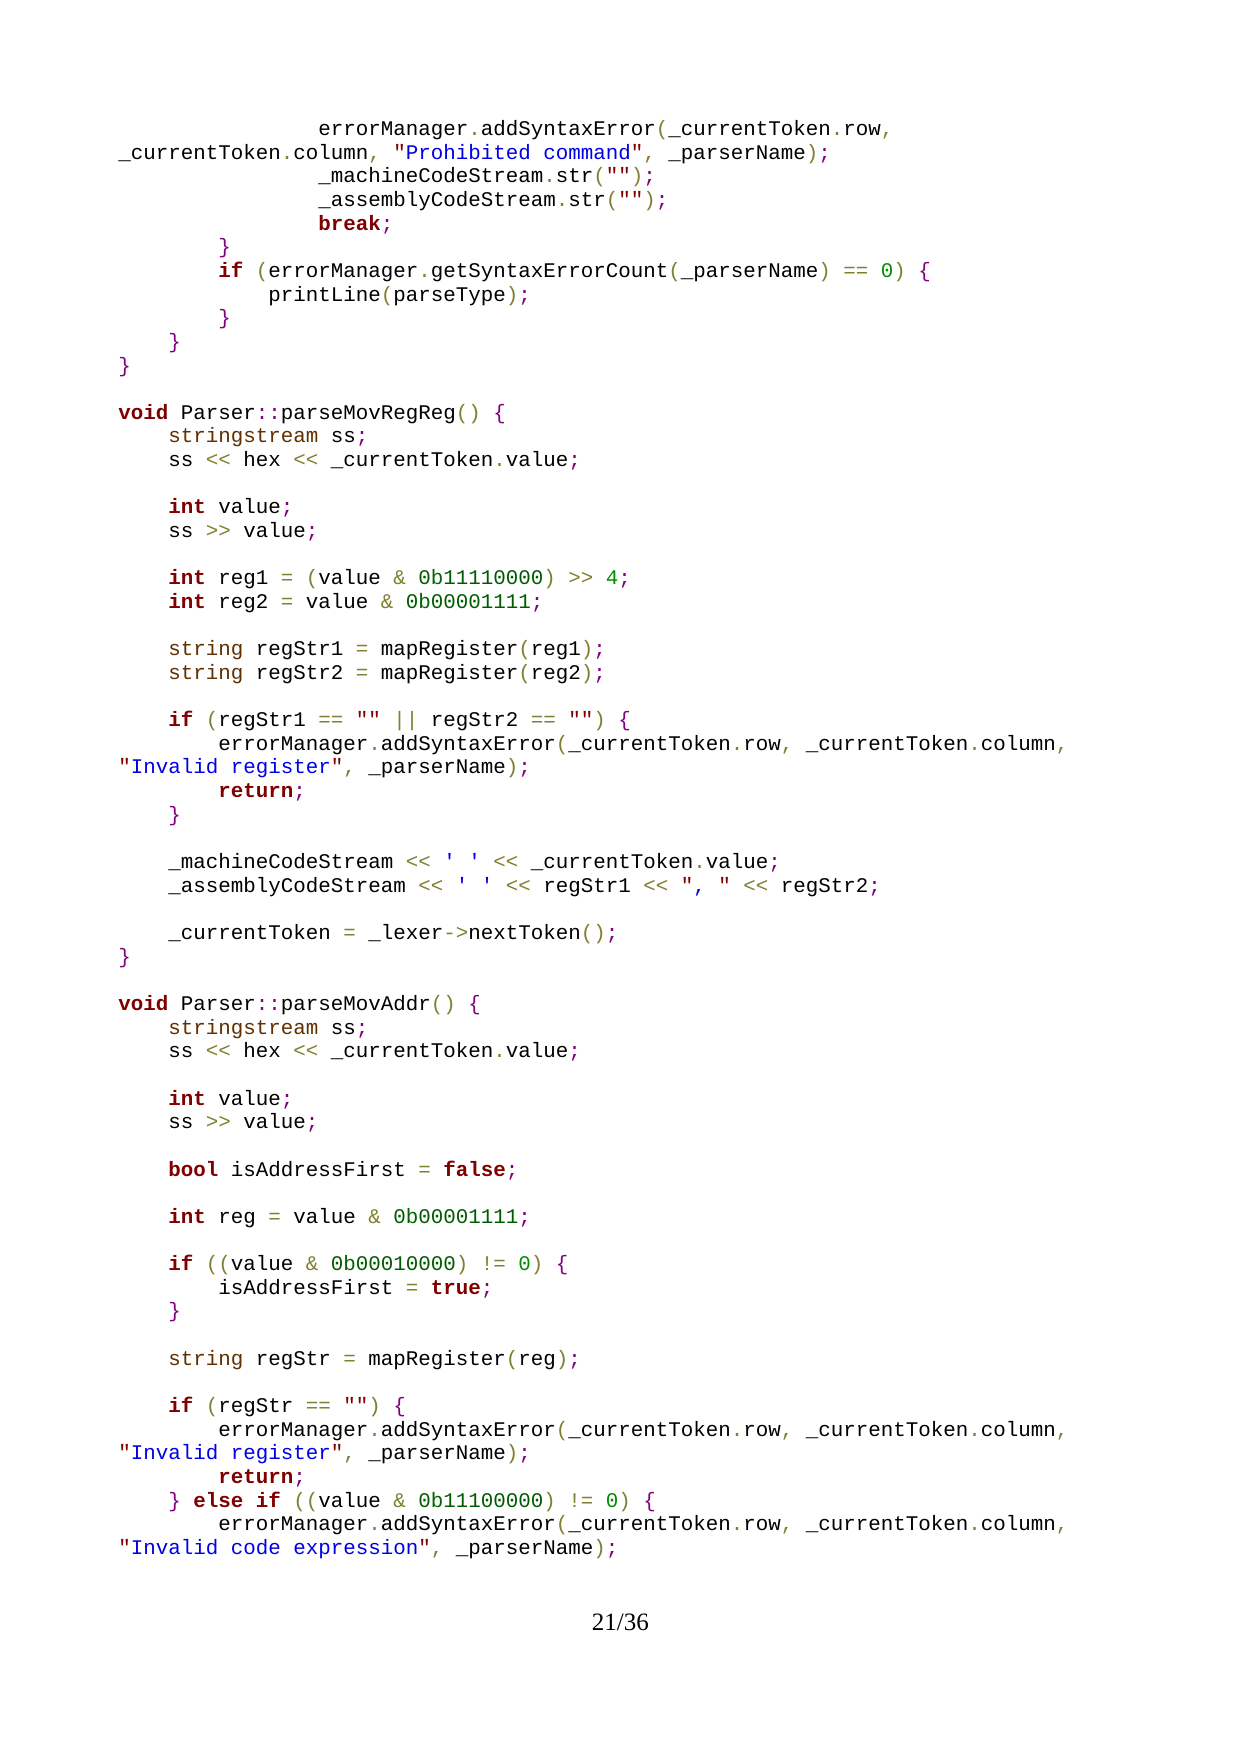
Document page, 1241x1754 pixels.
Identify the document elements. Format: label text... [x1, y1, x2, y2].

text ss << hex << _currentToken.value; [118, 449, 1122, 473]
text errorManager.addSyntaxError(_currentToken.row, _currentToken.column, "Invalid register", _parserName); [118, 1419, 1122, 1466]
text } [118, 354, 1122, 378]
text errorManager.addSyntaxError(_currentToken.row, _currentToken.column, "Prohibited command", _parserName); [118, 118, 1122, 165]
text bool isAddressFirst = false; [118, 1158, 1122, 1182]
text int reg = value & 0b00001111; [118, 1206, 1122, 1229]
text return; [118, 780, 1122, 804]
text _assemblyCodeStream << ' ' << regStr1 << ", " << regStr2; [118, 875, 1122, 898]
text stringstream ss; [118, 426, 1122, 449]
text if (regStr1 == "" || regStr2 == "") { [118, 709, 1122, 733]
text int value; [118, 1088, 1122, 1111]
text ss << hex << _currentToken.value; [118, 1040, 1122, 1064]
text _machineCodeStream << ' ' << _currentToken.value; [118, 851, 1122, 875]
text int reg1 = (value & 0b11110000) >> 4; [118, 567, 1122, 591]
text } [118, 946, 1122, 969]
text errorManager.addSyntaxError(_currentToken.row, _currentToken.column, "Invalid register", _parserName); [118, 733, 1122, 780]
text isAddressFirst = true; [118, 1277, 1122, 1300]
text ss >> value; [118, 1111, 1122, 1135]
text ss >> value; [118, 520, 1122, 544]
text } [118, 804, 1122, 827]
text _assemblyCodeStream.str(""); [118, 189, 1122, 213]
text return; [118, 1466, 1122, 1489]
text } [118, 236, 1122, 260]
text _machineCodeStream.str(""); [118, 165, 1122, 189]
text errorManager.addSyntaxError(_currentToken.row, _currentToken.column, "Invalid code expression", _parserName); [118, 1513, 1122, 1561]
text break; [118, 213, 1122, 236]
text int value; [118, 496, 1122, 520]
text string regStr1 = mapRegister(reg1); [118, 638, 1122, 662]
text string regStr = mapRegister(reg); [118, 1348, 1122, 1371]
text int reg2 = value & 0b00001111; [118, 591, 1122, 615]
text } [118, 1300, 1122, 1324]
text if (errorManager.getSyntaxErrorCount(_parserName) == 0) { [118, 260, 1122, 284]
text void Parser::parseMovRegReg() { [118, 402, 1122, 426]
text if ((value & 0b00010000) != 0) { [118, 1253, 1122, 1277]
text } [118, 331, 1122, 354]
text } [118, 307, 1122, 331]
text void Parser::parseMovAddr() { [118, 993, 1122, 1017]
text _currentToken = _lexer->nextToken(); [118, 922, 1122, 946]
text printLine(parseType); [118, 284, 1122, 307]
text if (regStr == "") { [118, 1395, 1122, 1419]
text string regStr2 = mapRegister(reg2); [118, 662, 1122, 686]
text stringstream ss; [118, 1017, 1122, 1040]
text } else if ((value & 0b11100000) != 0) { [118, 1489, 1122, 1513]
